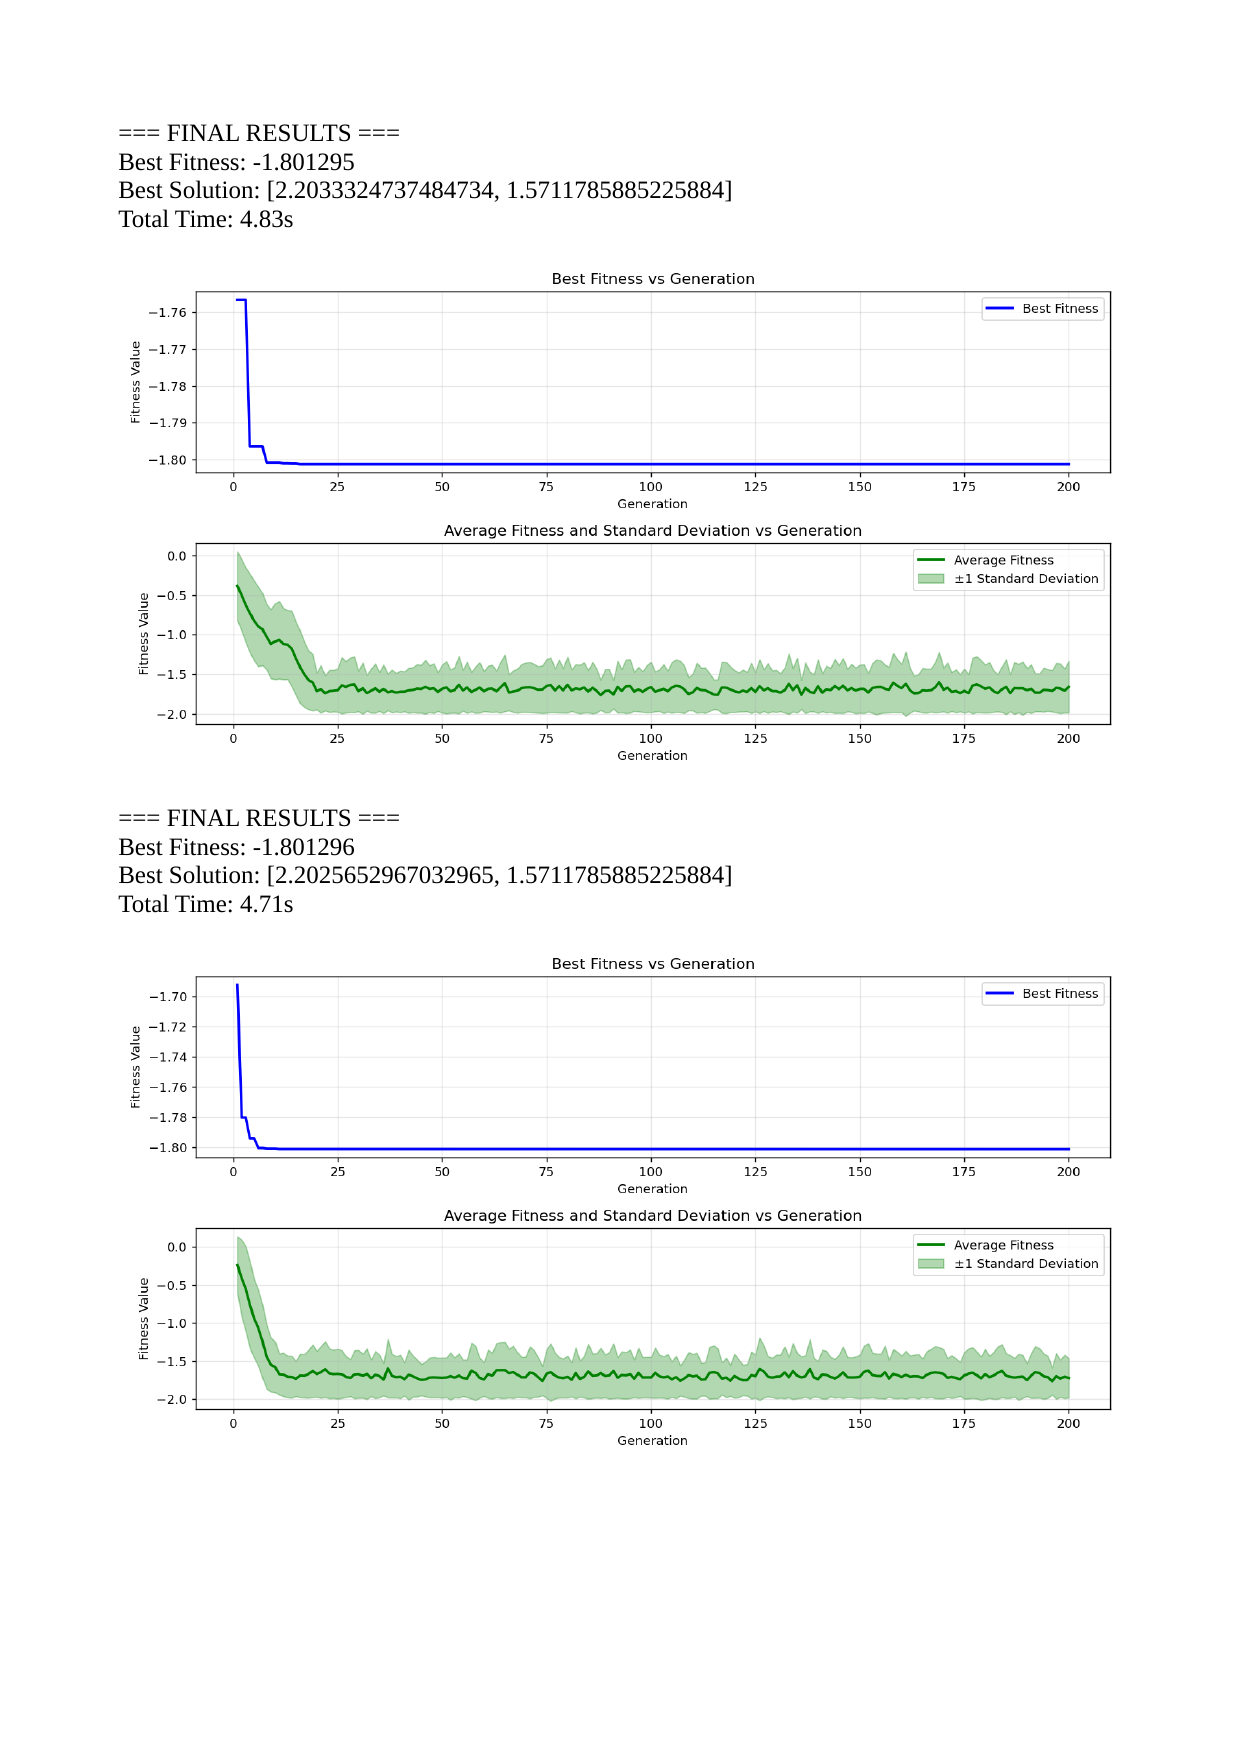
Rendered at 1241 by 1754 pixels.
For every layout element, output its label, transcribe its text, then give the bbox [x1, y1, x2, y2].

text Best Fitness: -1.801295 [118, 147, 1122, 176]
text === FINAL RESULTS === [118, 118, 1122, 147]
text Best Solution: [2.2025652967032965, 1.5711785885225884] [118, 860, 1122, 889]
text Total Time: 4.71s [118, 889, 1122, 918]
text Best Fitness: -1.801296 [118, 832, 1122, 860]
text === FINAL RESULTS === [118, 803, 1122, 832]
picture [118, 261, 1123, 774]
picture [118, 946, 1123, 1459]
text Total Time: 4.83s [118, 204, 1122, 233]
text Best Solution: [2.2033324737484734, 1.5711785885225884] [118, 176, 1122, 204]
